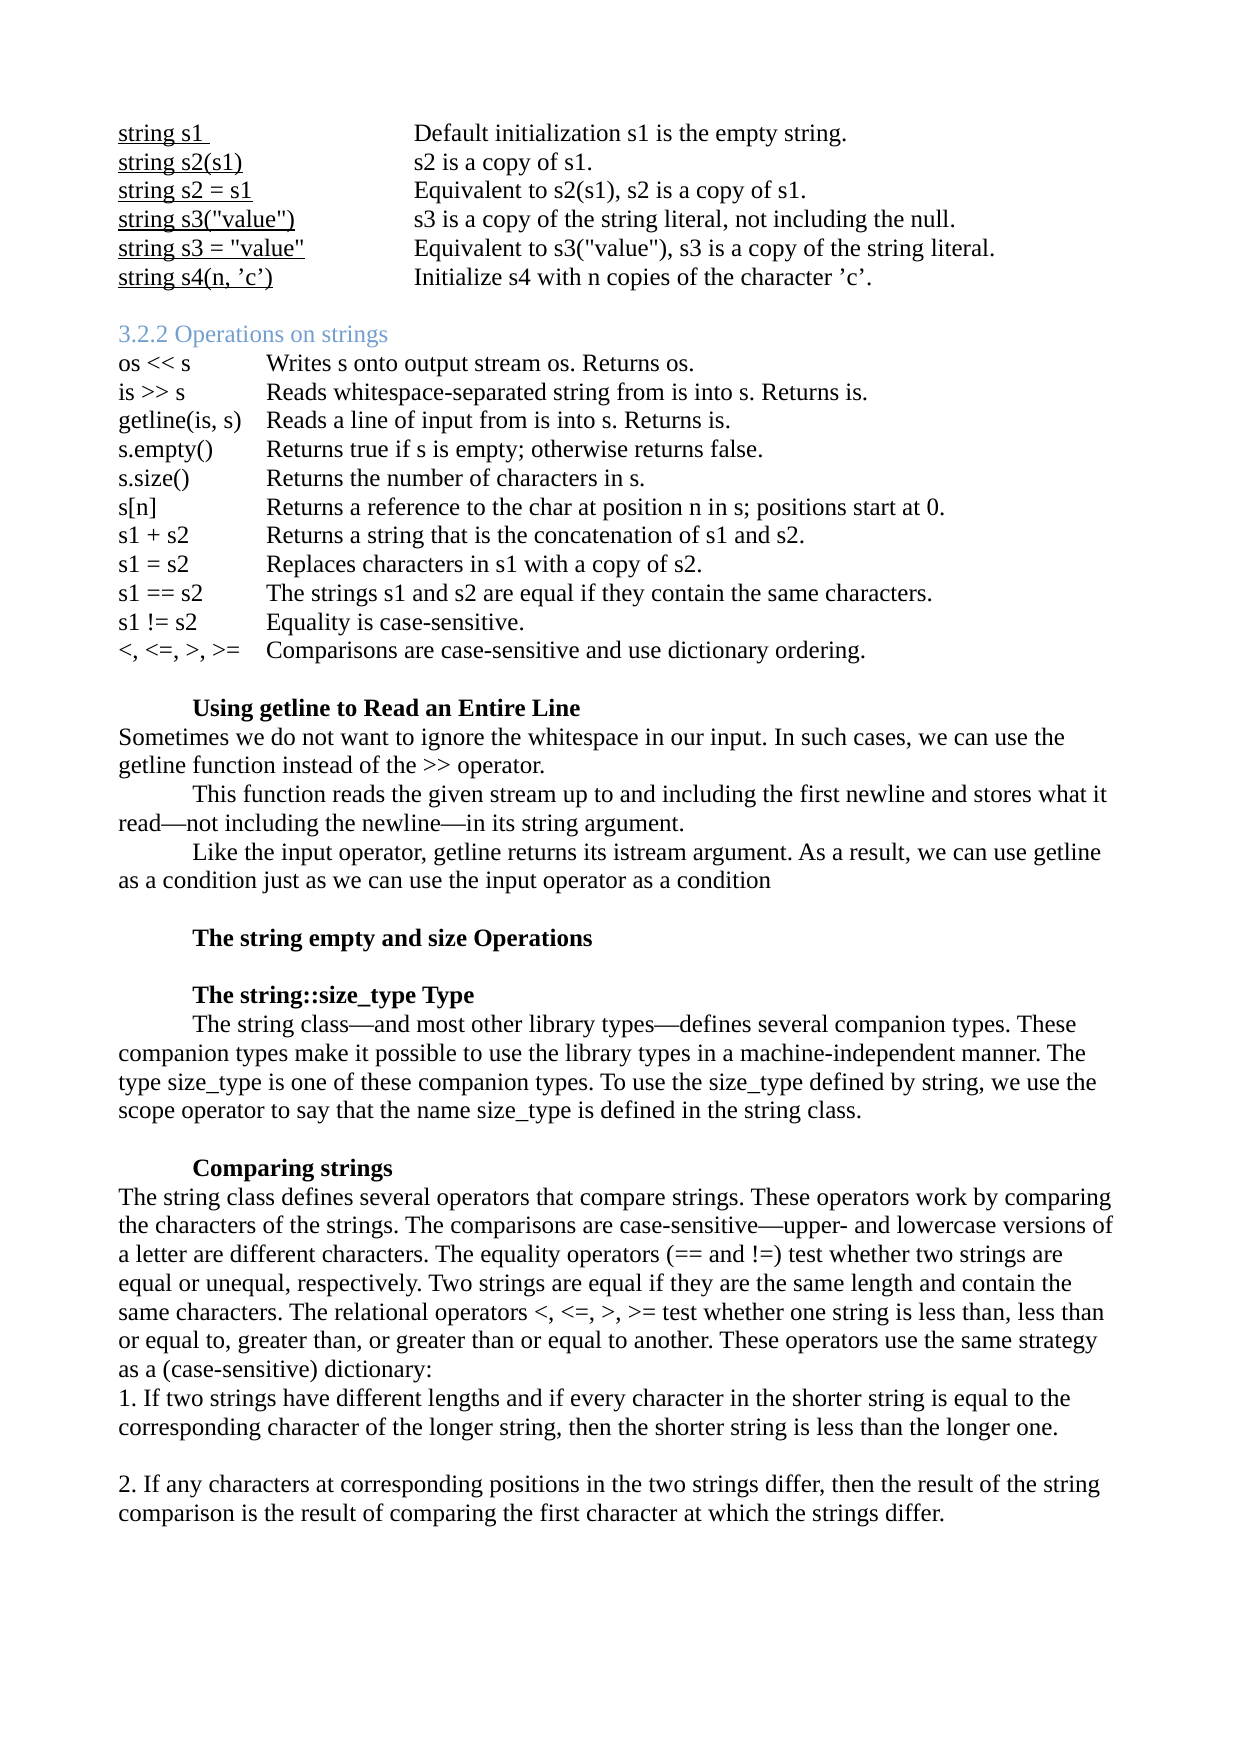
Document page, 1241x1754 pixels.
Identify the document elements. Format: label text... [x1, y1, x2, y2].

text s.size() Returns the number of characters in s. [118, 463, 1122, 492]
text s[n] Returns a reference to the char at position n in s; positions start at 0. [118, 492, 1122, 521]
text Comparing strings [118, 1153, 1122, 1182]
text This function reads the given stream up to and including the first newline and stores what it read—not including the newline—in its string argument. [118, 779, 1122, 837]
text <, <=, >, >= Comparisons are case-sensitive and use dictionary ordering. [118, 636, 1122, 664]
text The string::size_type Type [118, 981, 1122, 1009]
text string s3 = "value" Equivalent to s3("value"), s3 is a copy of the string literal. [118, 233, 1122, 262]
text string s4(n, ’c’) Initialize s4 with n copies of the character ’c’. [118, 262, 1122, 291]
text s1 = s2 Replaces characters in s1 with a copy of s2. [118, 549, 1122, 578]
text The string class—and most other library types—defines several companion types. These companion types make it possible to use the library types in a machine-independent manner. The type size_type is one of these companion types. To use the size_type defined by string, we use the scope operator to say that the name size_type is defined in the string class. [118, 1009, 1122, 1124]
text is >> s Reads whitespace-separated string from is into s. Returns is. [118, 377, 1122, 406]
text getline(is, s) Reads a line of input from is into s. Returns is. [118, 406, 1122, 434]
text The string empty and size Operations [118, 923, 1122, 952]
text string s3("value") s3 is a copy of the string literal, not including the null. [118, 204, 1122, 233]
text s1 != s2 Equality is case-sensitive. [118, 607, 1122, 636]
text 1. If two strings have different lengths and if every character in the shorter string is equal to the corresponding character of the longer string, then the shorter string is less than the longer one. [118, 1383, 1122, 1441]
text Like the input operator, getline returns its istream argument. As a result, we can use getline as a condition just as we can use the input operator as a condition [118, 837, 1122, 894]
text string s1 Default initialization s1 is the empty string. [118, 118, 1122, 147]
text os << s Writes s onto output stream os. Returns os. [118, 348, 1122, 377]
text Sometimes we do not want to ignore the whitespace in our input. In such cases, we can use the getline function instead of the >> operator. [118, 722, 1122, 779]
text The string class defines several operators that compare strings. These operators work by comparing the characters of the strings. The comparisons are case-sensitive—upper- and lowercase versions of a letter are different characters. The equality operators (== and !=) test whether two strings are equal or unequal, respectively. Two strings are equal if they are the same length and contain the same characters. The relational operators <, <=, >, >= test whether one string is less than, less than or equal to, greater than, or greater than or equal to another. These operators use the same strategy as a (case-sensitive) dictionary: [118, 1182, 1122, 1383]
text Using getline to Read an Entire Line [118, 693, 1122, 722]
text 2. If any characters at corresponding positions in the two strings differ, then the result of the string comparison is the result of comparing the first character at which the strings differ. [118, 1469, 1122, 1527]
text s1 + s2 Returns a string that is the concatenation of s1 and s2. [118, 521, 1122, 549]
text s1 == s2 The strings s1 and s2 are equal if they contain the same characters. [118, 578, 1122, 607]
text string s2(s1) s2 is a copy of s1. [118, 147, 1122, 176]
text 3.2.2 Operations on strings [118, 319, 1122, 348]
text s.empty() Returns true if s is empty; otherwise returns false. [118, 434, 1122, 463]
text string s2 = s1 Equivalent to s2(s1), s2 is a copy of s1. [118, 176, 1122, 204]
